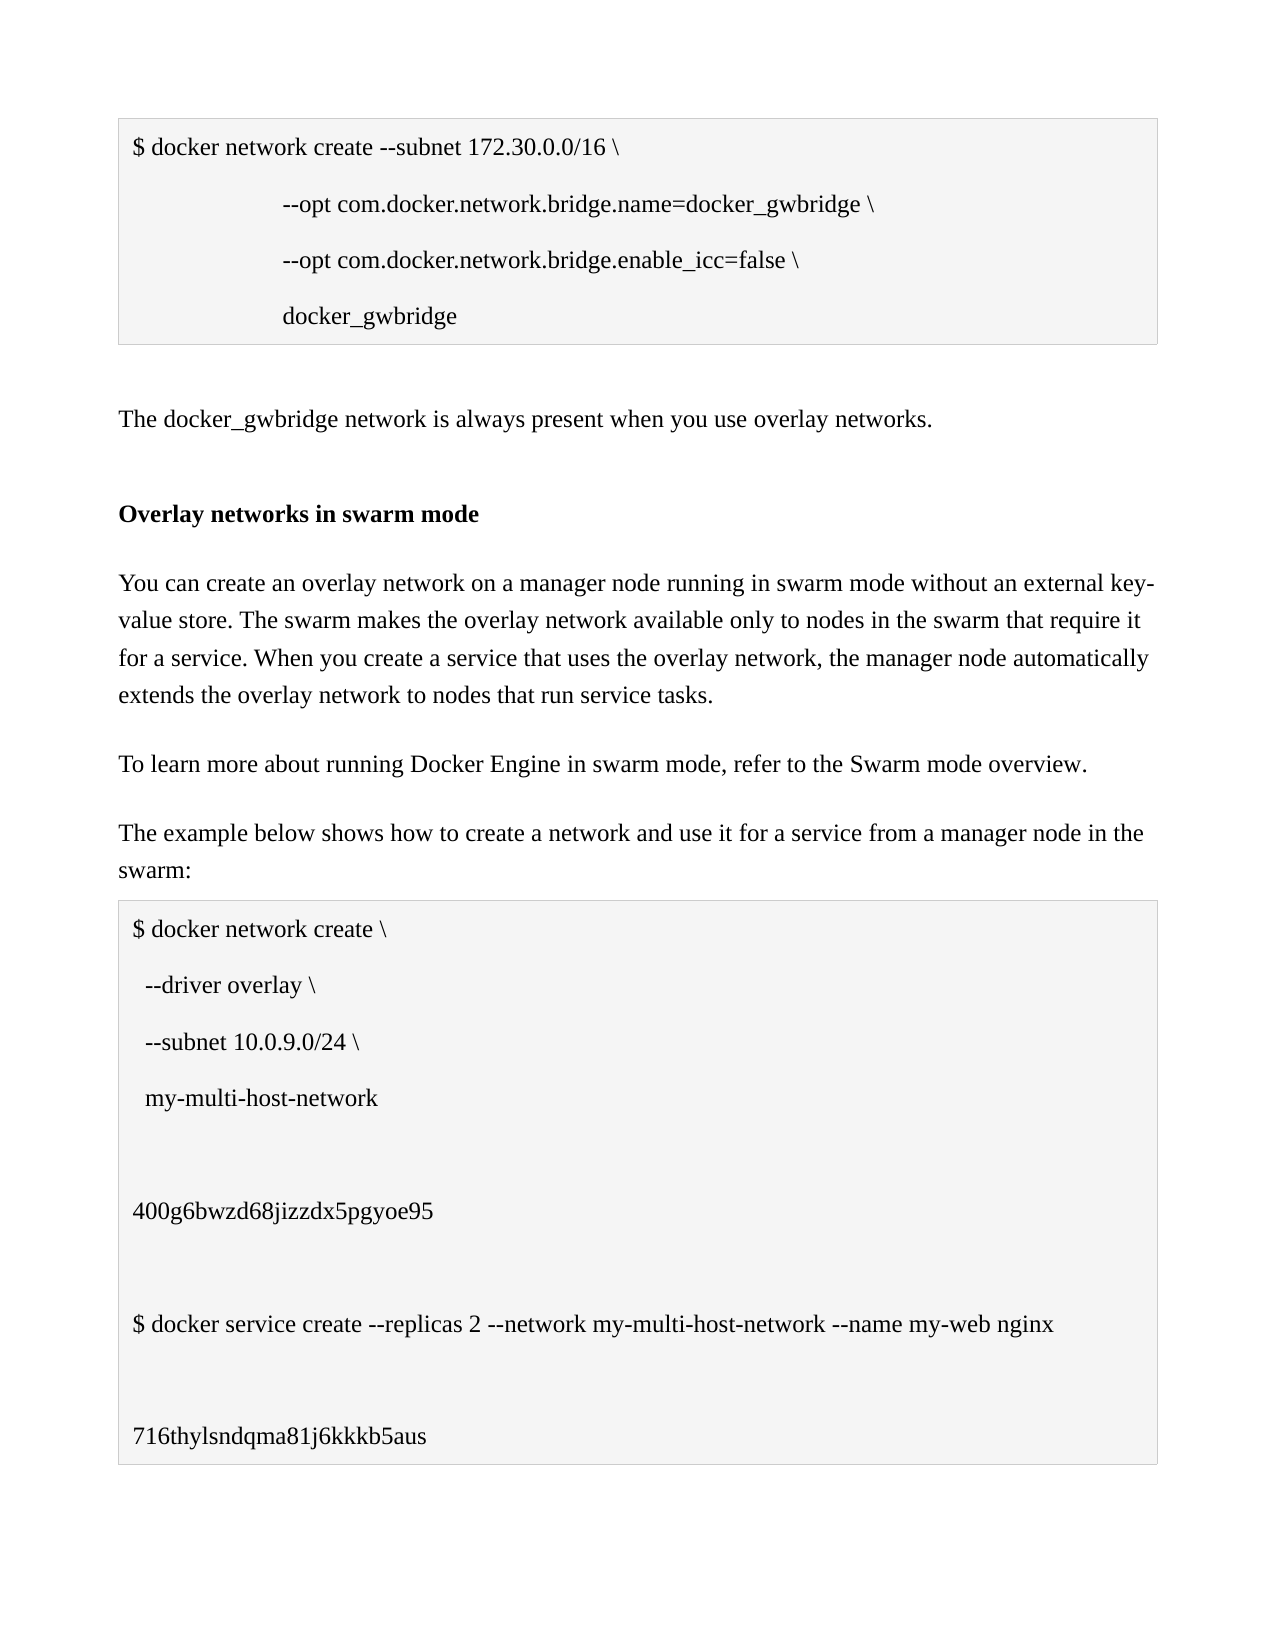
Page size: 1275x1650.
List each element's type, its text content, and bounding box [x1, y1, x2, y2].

text --opt com.docker.network.bridge.enable_icc=false \ [119, 231, 1157, 274]
text You can create an overlay network on a manager node running in swarm mode without an external key-value store. The swarm makes the overlay network available only to nodes in the swarm that require it for a service. When you create a service that uses the overlay network, the manager node automatically extends the overlay network to nodes that run service tasks. [118, 559, 1157, 709]
text The docker_gwbridge network is always present when you use overlay networks. [118, 395, 1157, 433]
text --subnet 10.0.9.0/24 \ [119, 1013, 1157, 1056]
text docker_gwbridge [119, 287, 1157, 344]
text 716thylsndqma81j6kkkb5aus [119, 1407, 1157, 1464]
text $ docker network create --subnet 172.30.0.0/16 \ [119, 119, 1157, 161]
text The example below shows how to create a network and use it for a service from a manager node in the swarm: [118, 809, 1157, 884]
text $ docker network create \ [119, 901, 1157, 943]
text --driver overlay \ [119, 956, 1157, 999]
text my-multi-host-network [119, 1069, 1157, 1112]
subtitle Overlay networks in swarm mode [118, 487, 1157, 528]
text 400g6bwzd68jizzdx5pgyoe95 [119, 1182, 1157, 1225]
text --opt com.docker.network.bridge.name=docker_gwbridge \ [119, 174, 1157, 217]
text To learn more about running Docker Engine in swarm mode, refer to the Swarm mode overview. [118, 741, 1157, 778]
text $ docker service create --replicas 2 --network my-multi-host-network --name my-web nginx [119, 1294, 1157, 1337]
